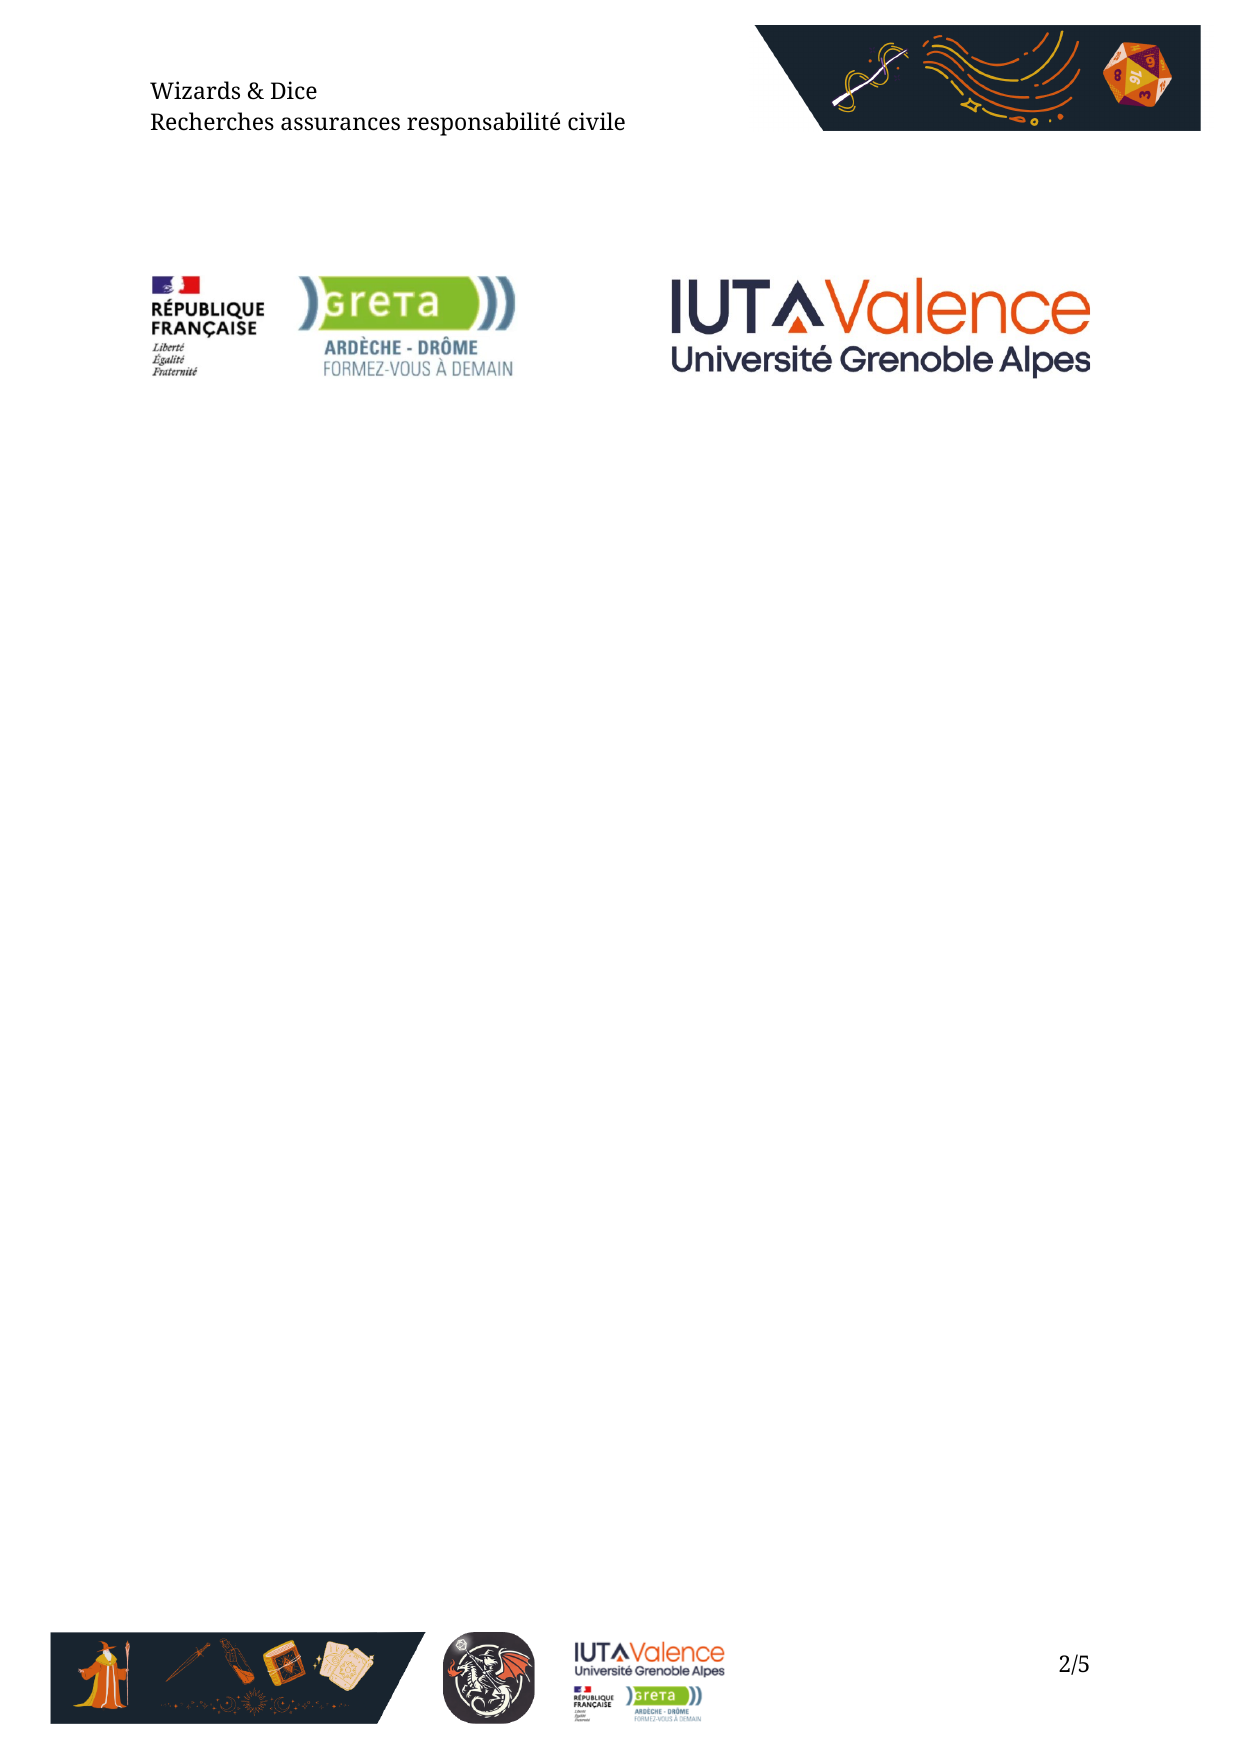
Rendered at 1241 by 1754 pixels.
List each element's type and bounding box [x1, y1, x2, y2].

picture [667, 275, 1091, 379]
picture [42, 1628, 749, 1733]
picture [150, 275, 518, 379]
picture [748, 25, 1214, 132]
